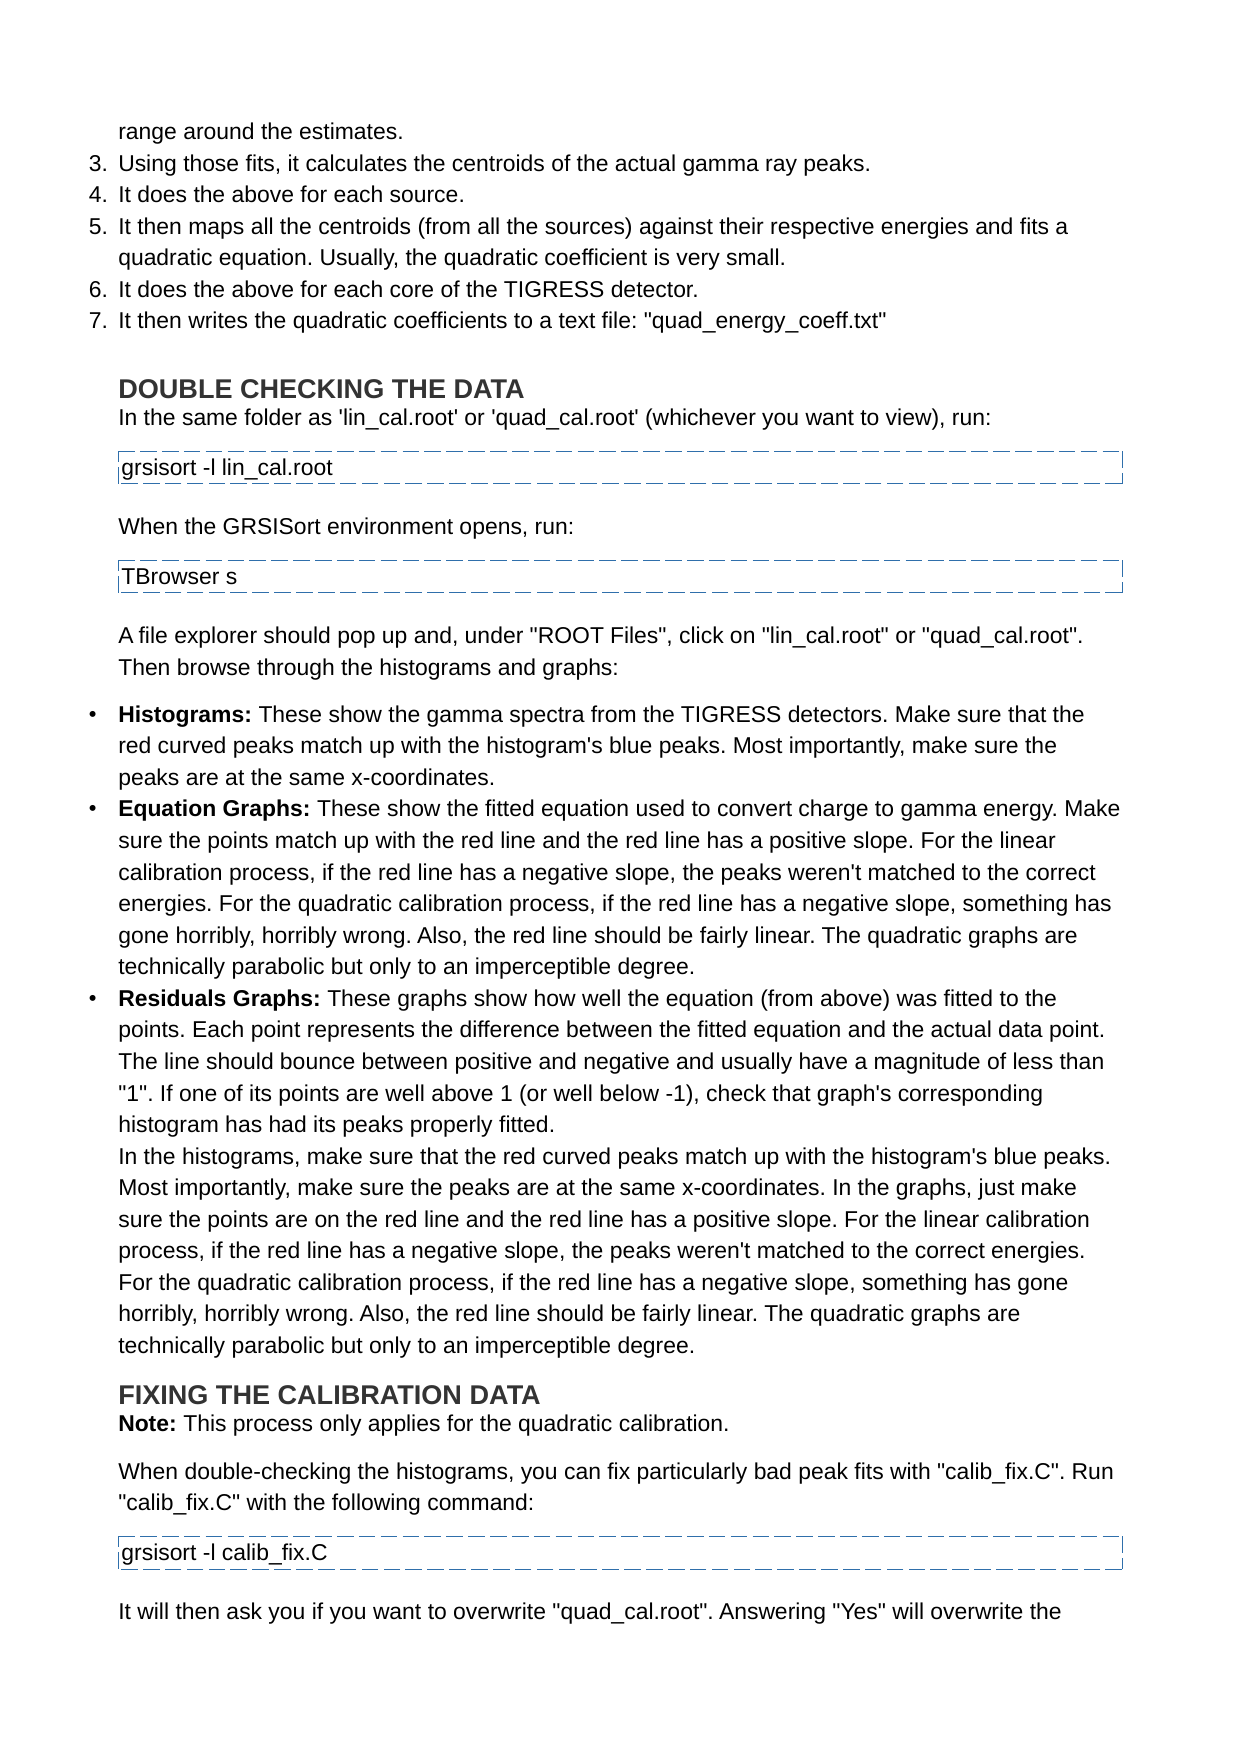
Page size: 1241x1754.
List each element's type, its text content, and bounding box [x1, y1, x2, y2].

list It does the above for each core of the TIGRESS detector. [118, 276, 1122, 302]
list Residuals Graphs: These graphs show how well the equation (from above) was fitted to the points. Each point represents the difference between the fitted equation and the actual data point. The line should bounce between positive and negative and usually have a magnitude of less than "1". If one of its points are well above 1 (or well below -1), check that graph's corresponding histogram has had its peaks properly fitted. [118, 985, 1122, 1137]
subtitle FIXING THE CALIBRATION DATA [118, 1379, 1122, 1410]
text It will then ask you if you want to overwrite "quad_cal.root". Answering "Yes" will overwrite the [118, 1598, 1122, 1624]
text In the same folder as 'lin_cal.root' or 'quad_cal.root' (whichever you want to view), run: [118, 404, 1122, 430]
subtitle DOUBLE CHECKING THE DATA [118, 373, 1122, 404]
text When double-checking the histograms, you can fix particularly bad peak fits with "calib_fix.C". Run "calib_fix.C" with the following command: [118, 1458, 1122, 1516]
list range around the estimates. [118, 118, 1122, 144]
text grsisort -l lin_cal.root [118, 451, 1122, 483]
list It does the above for each source. [118, 181, 1122, 208]
text TBrowser s [118, 560, 1122, 592]
list Equation Graphs: These show the fitted equation used to convert charge to gamma energy. Make sure the points match up with the red line and the red line has a positive slope. For the linear calibration process, if the red line has a negative slope, the peaks weren't matched to the correct energies. For the quadratic calibration process, if the red line has a negative slope, something has gone horribly, horribly wrong. Also, the red line should be fairly linear. The quadratic graphs are technically parabolic but only to an imperceptible degree. [118, 795, 1122, 979]
text When the GRSISort environment opens, run: [118, 513, 1122, 539]
text grsisort -l calib_fix.C [118, 1536, 1122, 1569]
text A file explorer should pop up and, under "ROOT Files", click on "lin_cal.root" or "quad_cal.root". Then browse through the histograms and graphs: [118, 622, 1122, 680]
list Using those fits, it calculates the centroids of the actual gamma ray peaks. [118, 150, 1122, 176]
list Histograms: These show the gamma spectra from the TIGRESS detectors. Make sure that the red curved peaks match up with the histogram's blue peaks. Most importantly, make sure the peaks are at the same x-coordinates. [118, 701, 1122, 790]
text In the histograms, make sure that the red curved peaks match up with the histogram's blue peaks. Most importantly, make sure the peaks are at the same x-coordinates. In the graphs, just make sure the points are on the red line and the red line has a positive slope. For the linear calibration process, if the red line has a negative slope, the peaks weren't matched to the correct energies. For the quadratic calibration process, if the red line has a negative slope, something has gone horribly, horribly wrong. Also, the red line should be fairly linear. The quadratic graphs are technically parabolic but only to an imperceptible degree. [118, 1143, 1122, 1358]
list It then maps all the centroids (from all the sources) against their respective energies and fits a quadratic equation. Usually, the quadratic coefficient is very small. [118, 213, 1122, 271]
text Note: This process only applies for the quadratic calibration. [118, 1410, 1122, 1437]
list It then writes the quadratic coefficients to a text file: "quad_energy_coeff.txt" [118, 307, 1122, 334]
